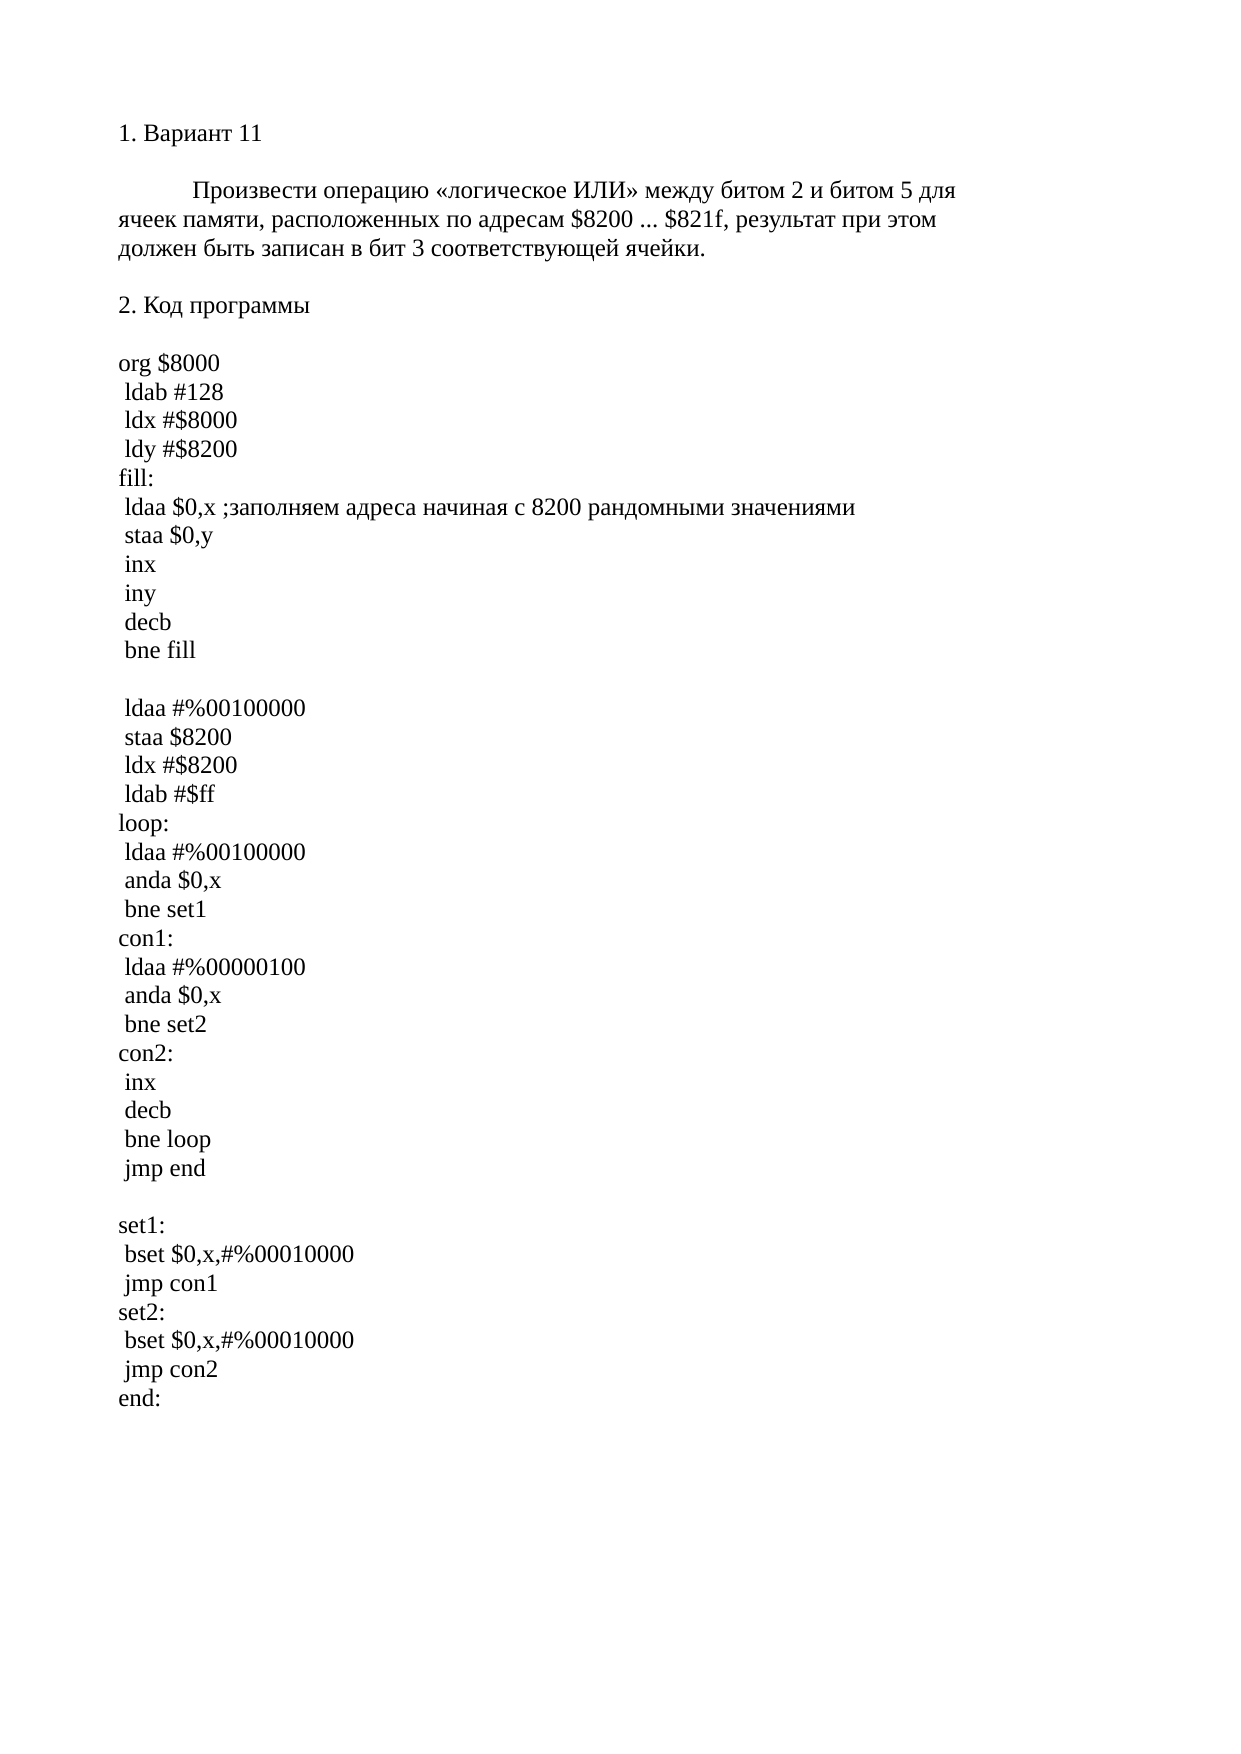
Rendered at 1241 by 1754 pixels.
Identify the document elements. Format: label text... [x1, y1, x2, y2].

text org $8000 [118, 348, 1122, 377]
text должен быть записан в бит 3 соответствующей ячейки. [118, 233, 1122, 262]
text bset $0,x,#%00010000 [118, 1326, 1122, 1354]
text bset $0,x,#%00010000 [118, 1239, 1122, 1268]
text loop: [118, 808, 1122, 837]
text jmp end [118, 1153, 1122, 1182]
text jmp con1 [118, 1268, 1122, 1297]
text ldx #$8200 [118, 751, 1122, 779]
text end: [118, 1383, 1122, 1412]
text ldaa $0,x ;заполняем адреса начиная с 8200 рандомными значениями [118, 492, 1122, 521]
text staa $8200 [118, 722, 1122, 751]
text decb [118, 607, 1122, 636]
text decb [118, 1096, 1122, 1124]
text inx [118, 1067, 1122, 1096]
text set1: [118, 1211, 1122, 1239]
text inx [118, 549, 1122, 578]
text set2: [118, 1297, 1122, 1326]
text con2: [118, 1038, 1122, 1067]
text ldaa #%00100000 [118, 693, 1122, 722]
text staa $0,y [118, 521, 1122, 549]
text 2. Код программы [118, 291, 1122, 319]
text ячеек памяти, расположенных по адресам $8200 ... $821f, результат при этом [118, 204, 1122, 233]
text bne loop [118, 1124, 1122, 1153]
text 1. Вариант 11 [118, 118, 1122, 176]
text ldab #128 [118, 377, 1122, 406]
text anda $0,x [118, 866, 1122, 894]
text con1: [118, 923, 1122, 952]
text bne set2 [118, 1009, 1122, 1038]
text bne fill [118, 636, 1122, 664]
text bne set1 [118, 894, 1122, 923]
text anda $0,x [118, 981, 1122, 1009]
text Произвести операцию «логическое ИЛИ» между битом 2 и битом 5 для [118, 176, 1122, 204]
text ldy #$8200 [118, 434, 1122, 463]
text ldx #$8000 [118, 406, 1122, 434]
text ldab #$ff [118, 779, 1122, 808]
text ldaa #%00100000 [118, 837, 1122, 866]
text jmp con2 [118, 1354, 1122, 1383]
text iny [118, 578, 1122, 607]
text ldaa #%00000100 [118, 952, 1122, 981]
text fill: [118, 463, 1122, 492]
